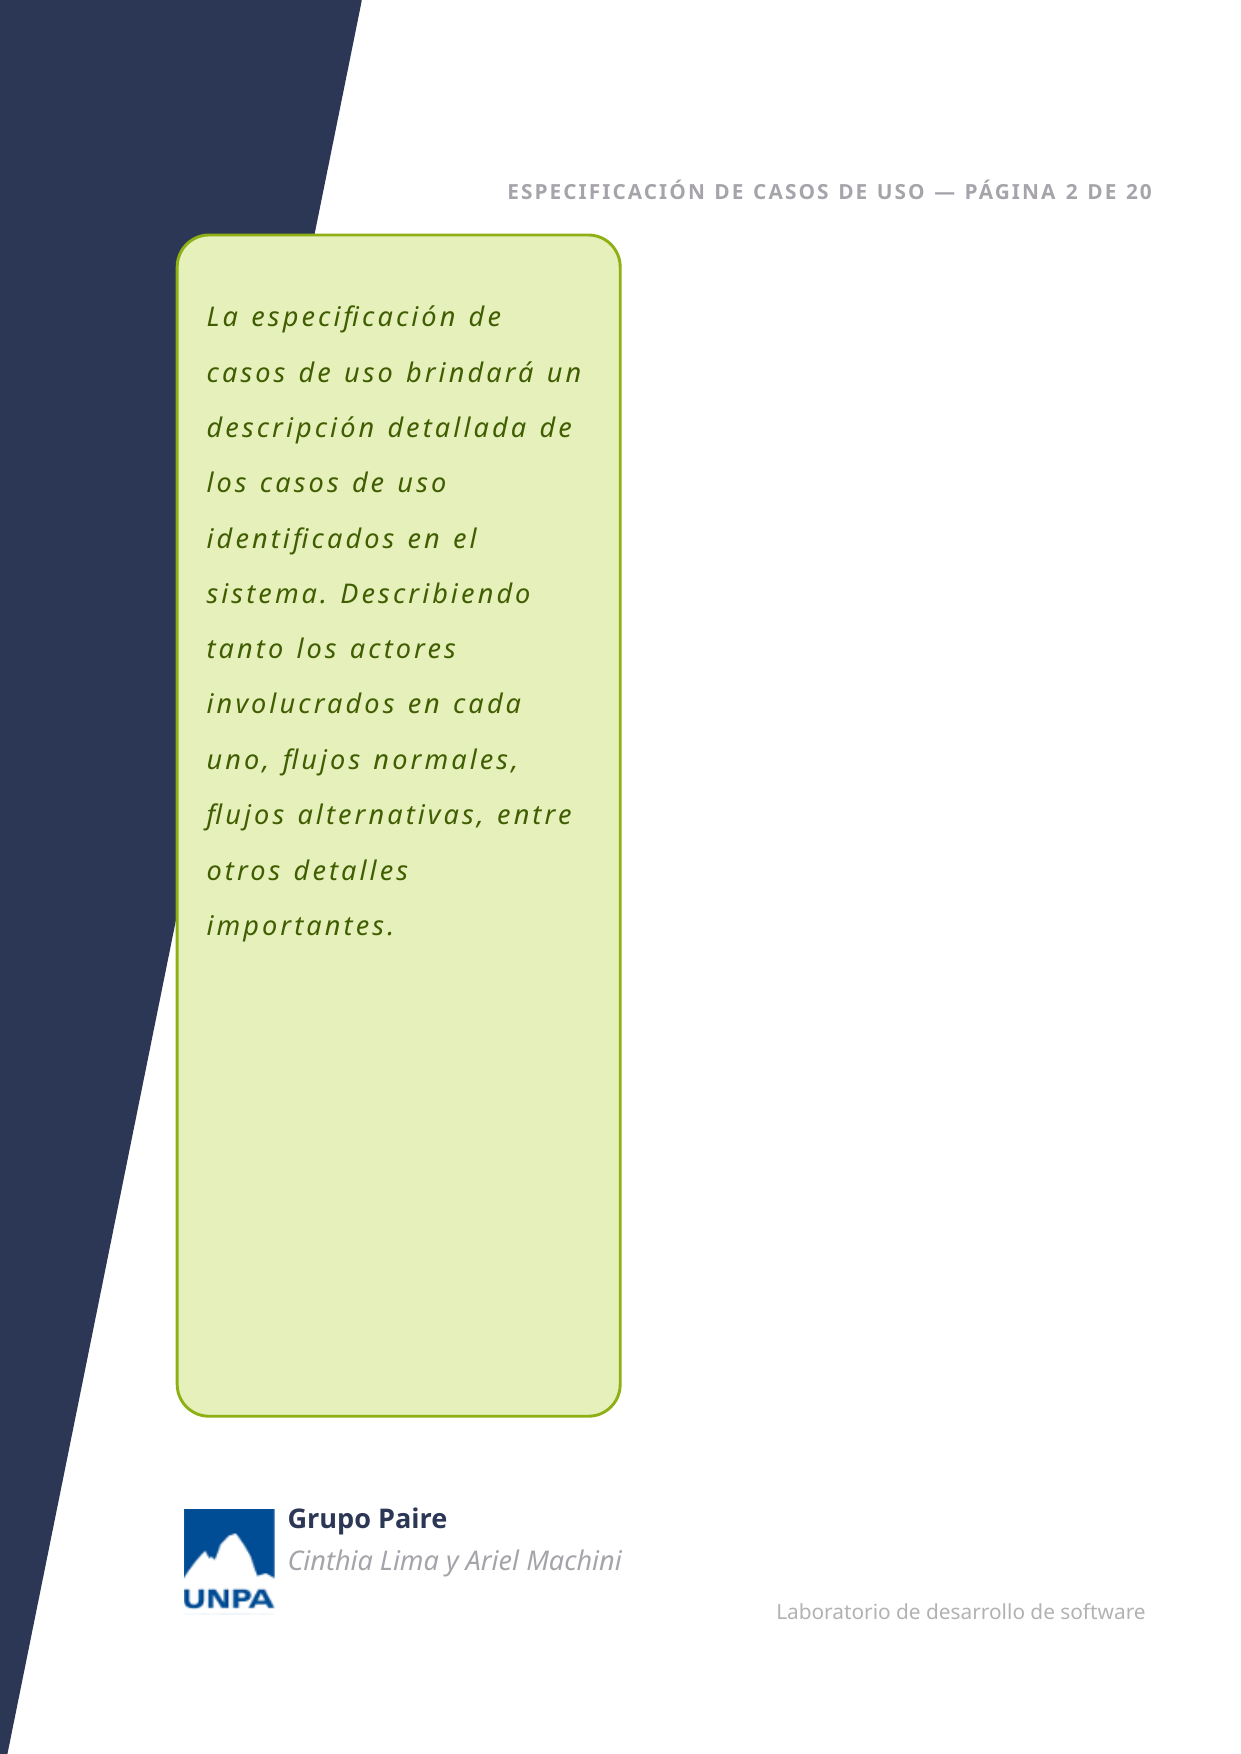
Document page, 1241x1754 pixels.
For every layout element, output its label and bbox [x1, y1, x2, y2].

picture [184, 1509, 275, 1615]
